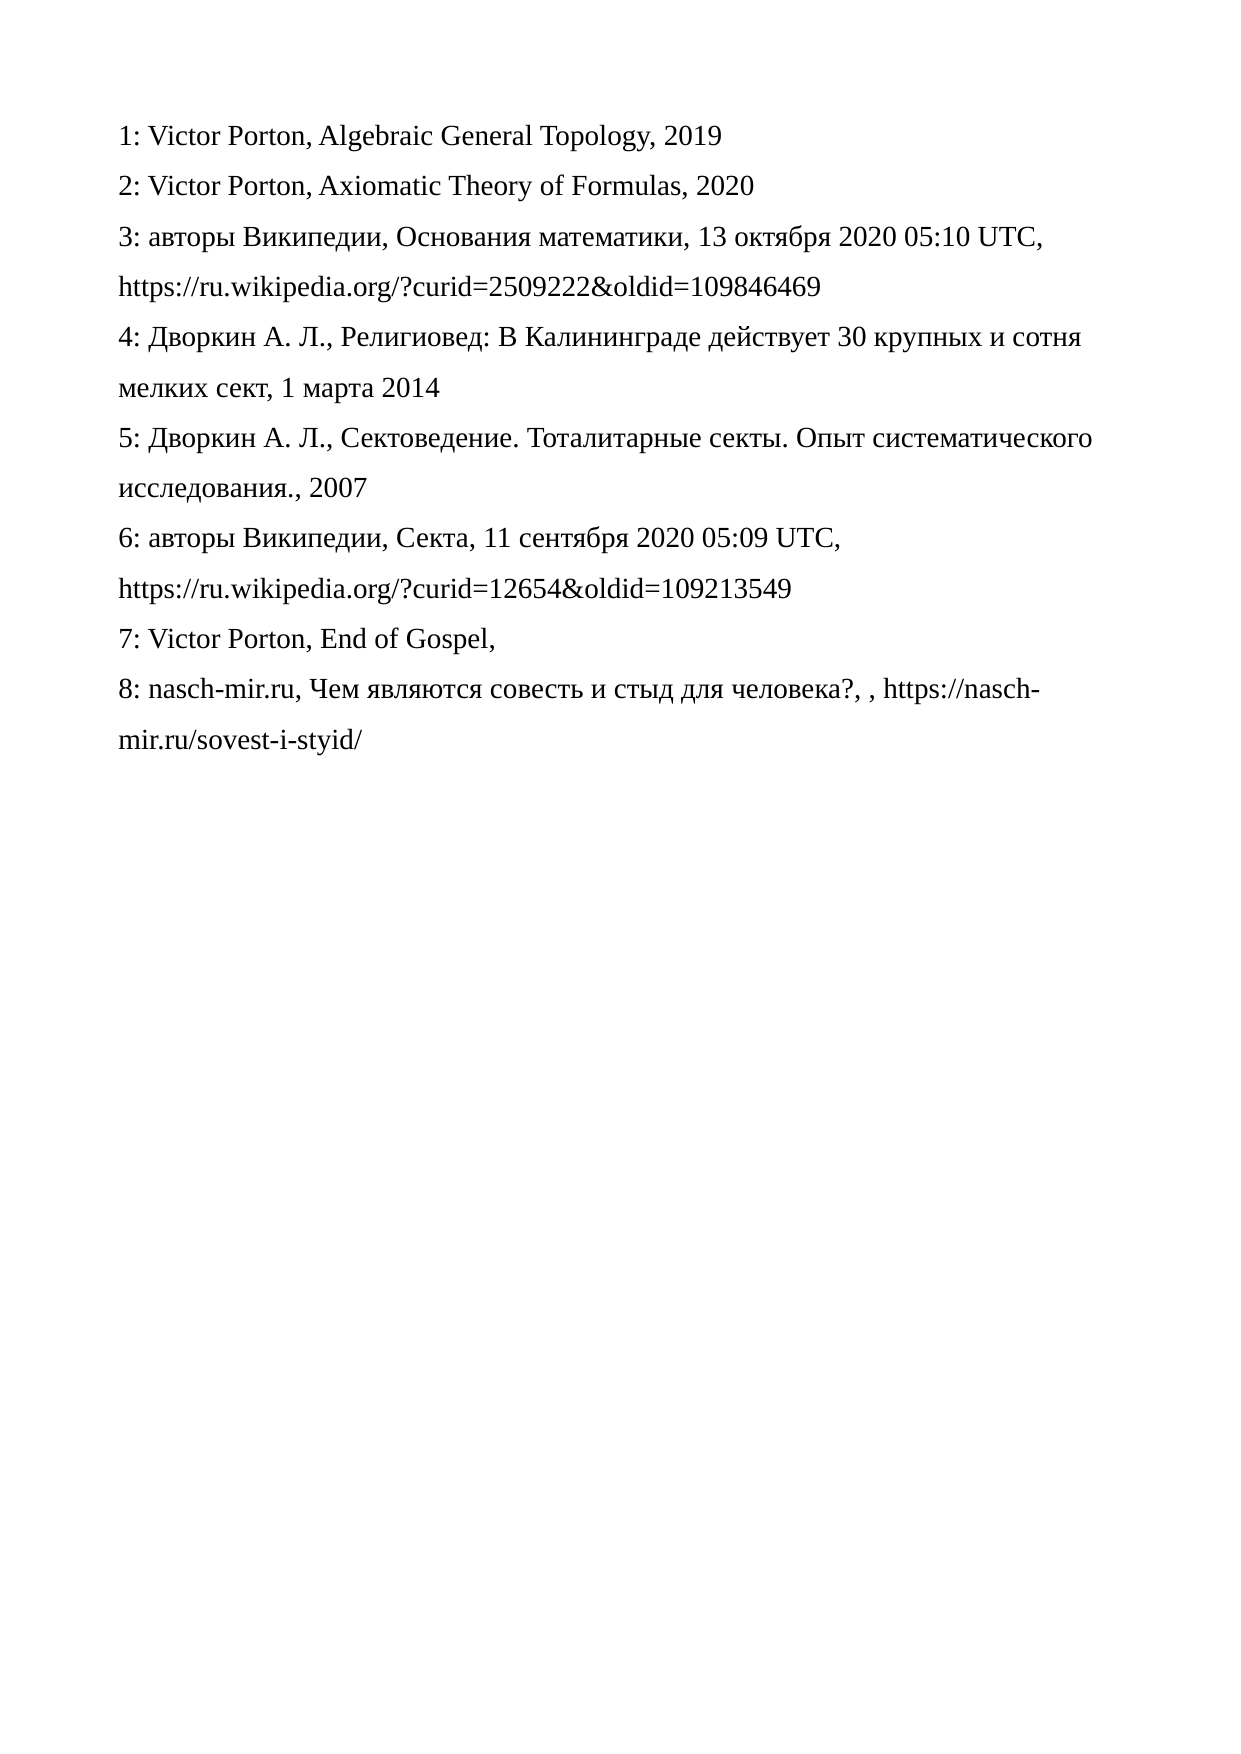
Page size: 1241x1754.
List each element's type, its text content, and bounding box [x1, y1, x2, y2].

text 5: Дворкин А. Л., Сектоведение. Тоталитарные секты. Опыт систематического исследования., 2007 [118, 420, 1122, 504]
text 8: nasch-mir.ru, Чем являются совесть и стыд для человека?, , https://nasch-mir.ru/sovest-i-styid/ [118, 672, 1122, 755]
text 3: авторы Википедии, Основания математики, 13 октября 2020 05:10 UTC, https://ru.wikipedia.org/?curid=2509222&oldid=109846469 [118, 219, 1122, 303]
text 7: Victor Porton, End of Gospel, [118, 621, 1122, 655]
text 6: авторы Википедии, Секта, 11 сентября 2020 05:09 UTC, https://ru.wikipedia.org/?curid=12654&oldid=109213549 [118, 521, 1122, 604]
text 1: Victor Porton, Algebraic General Topology, 2019 [118, 118, 1122, 152]
text 4: Дворкин А. Л., Религиовед: В Калининграде действует 30 крупных и сотня мелких сект, 1 марта 2014 [118, 319, 1122, 403]
text 2: Victor Porton, Axiomatic Theory of Formulas, 2020 [118, 168, 1122, 202]
